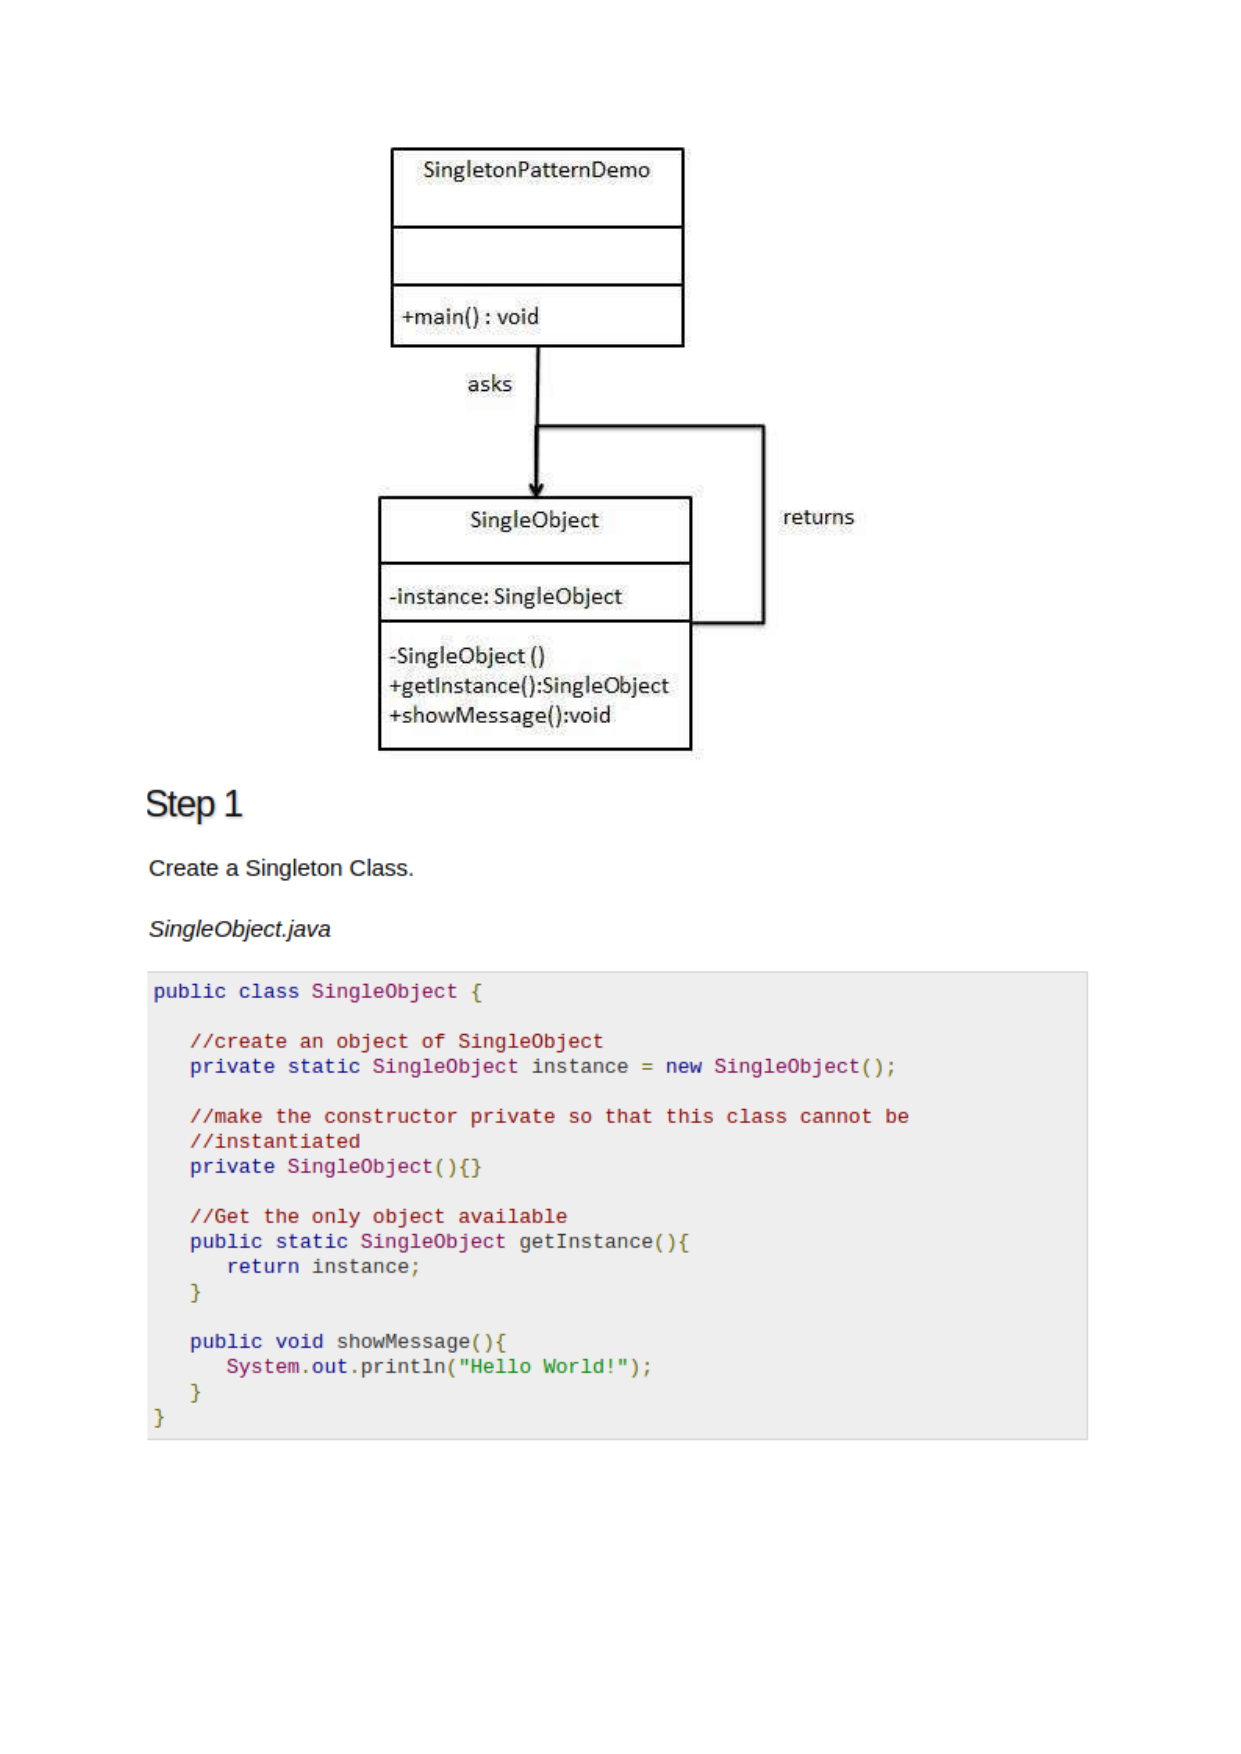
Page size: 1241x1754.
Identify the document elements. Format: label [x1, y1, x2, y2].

picture [147, 118, 1093, 1442]
